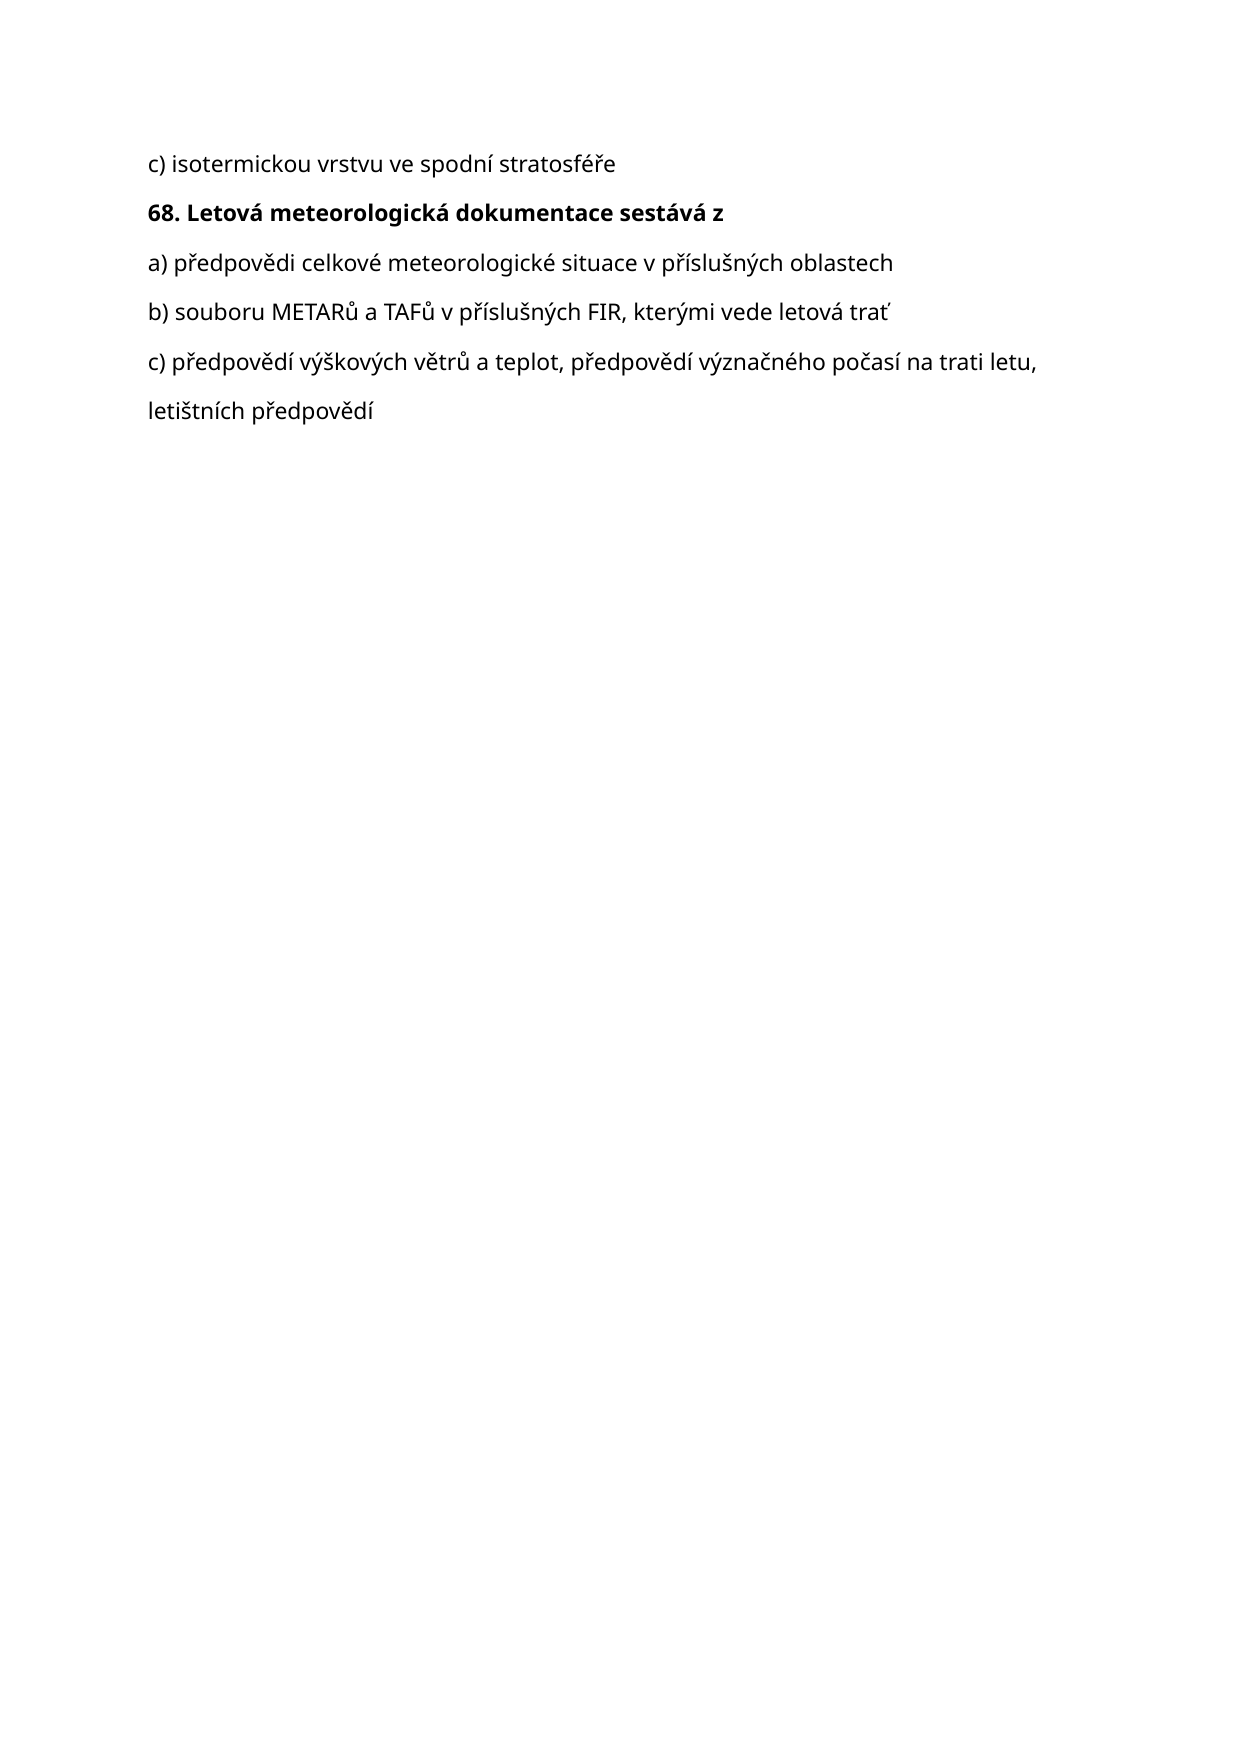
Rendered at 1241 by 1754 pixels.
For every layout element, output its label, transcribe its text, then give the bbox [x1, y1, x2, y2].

text b) souboru METARů a TAFů v příslušných FIR, kterými vede letová trať [148, 296, 1093, 327]
text c) předpovědí výškových větrů a teplot, předpovědí význačného počasí na trati letu, [148, 346, 1093, 377]
text a) předpovědi celkové meteorologické situace v příslušných oblastech [148, 247, 1093, 278]
text letištních předpovědí [148, 395, 1093, 426]
text c) isotermickou vrstvu ve spodní stratosféře [148, 148, 1093, 179]
text 68. Letová meteorologická dokumentace sestává z [148, 197, 1093, 228]
